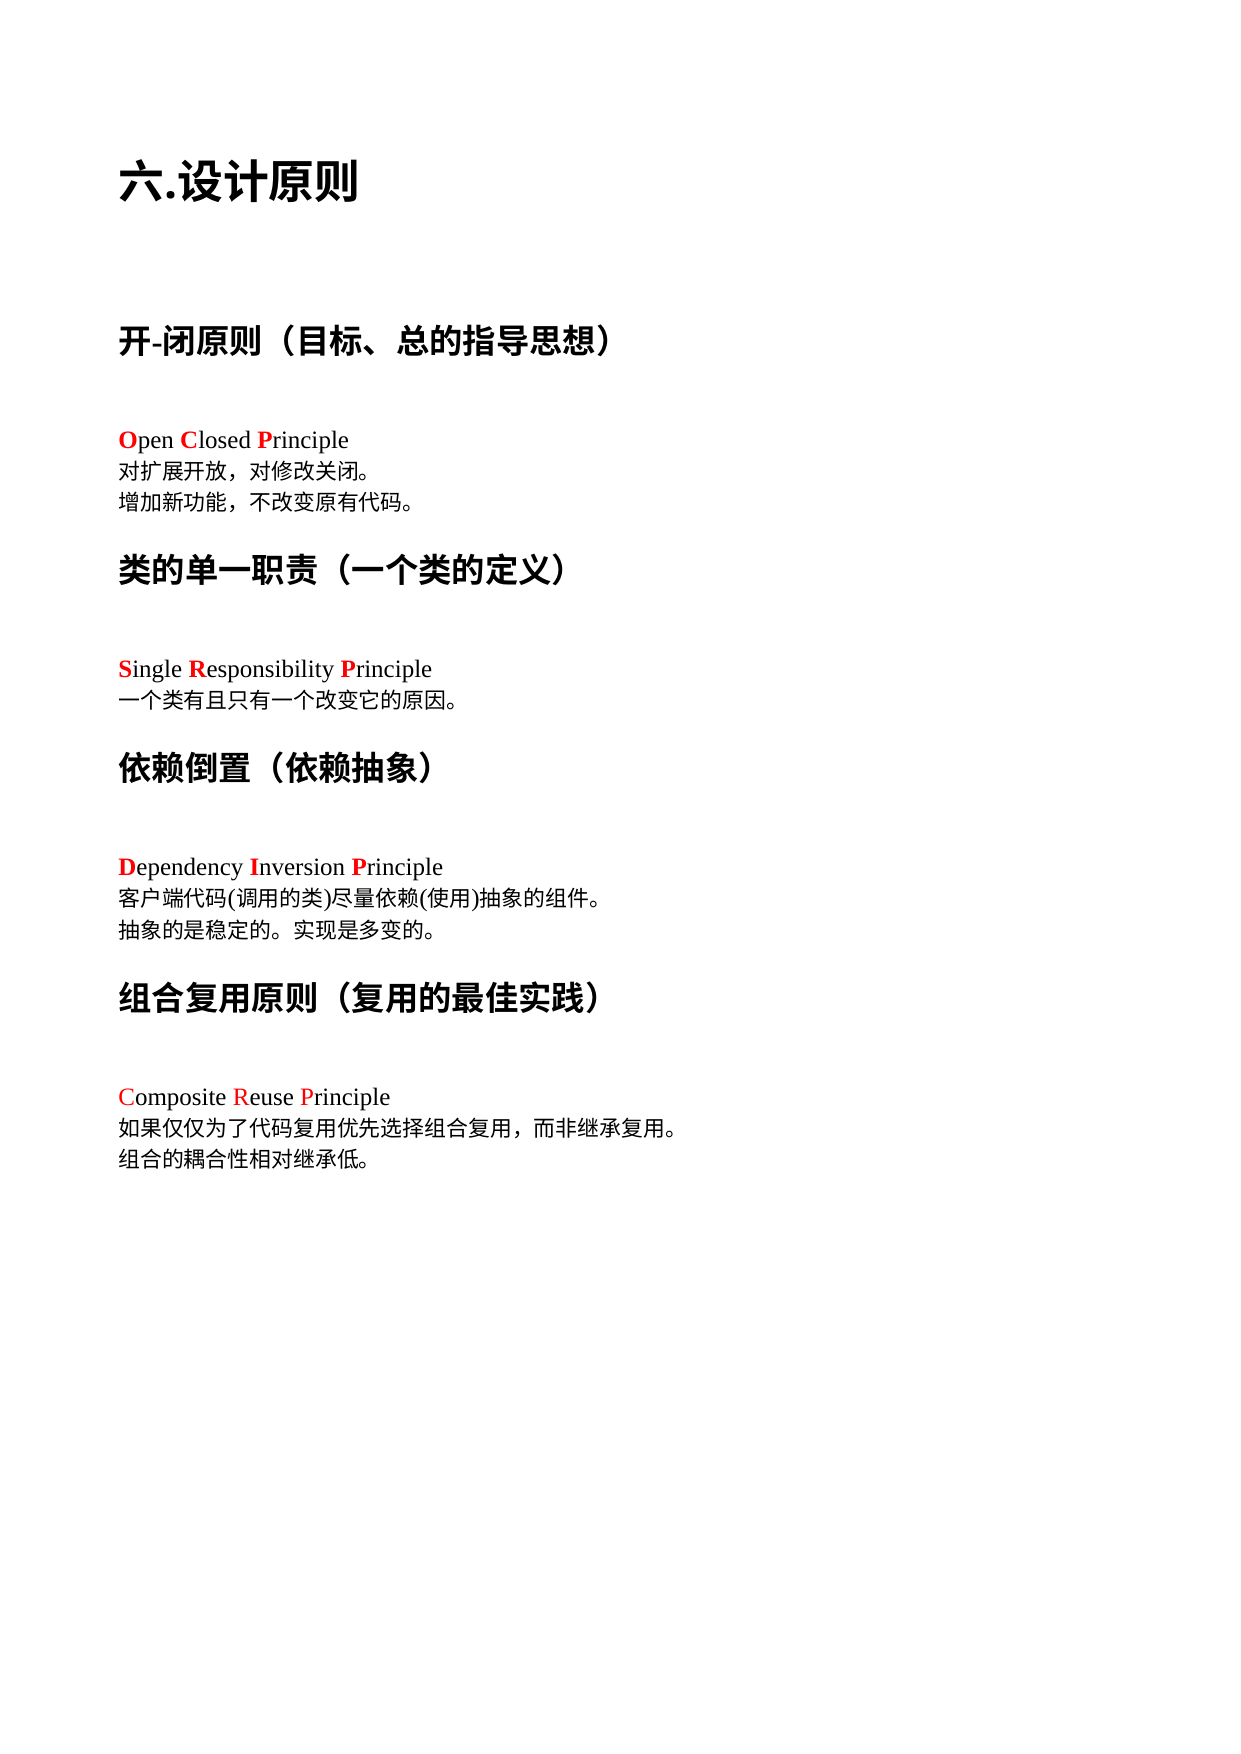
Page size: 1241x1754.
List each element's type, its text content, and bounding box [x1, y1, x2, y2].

text 对扩展开放，对修改关闭。 [118, 454, 1122, 485]
text Single Responsibility Principle [118, 654, 1122, 683]
subtitle 组合复用原则（复用的最佳实践） [118, 972, 1122, 1020]
text Open Closed Principle [118, 425, 1122, 454]
text Dependency Inversion Principle [118, 852, 1122, 881]
text 客户端代码(调用的类)尽量依赖(使用)抽象的组件。 [118, 881, 1122, 913]
text 组合的耦合性相对继承低。 [118, 1142, 1122, 1174]
text Composite Reuse Principle [118, 1082, 1122, 1111]
subtitle 类的单一职责（一个类的定义） [118, 544, 1122, 592]
text 抽象的是稳定的。实现是多变的。 [118, 913, 1122, 944]
text 增加新功能，不改变原有代码。 [118, 485, 1122, 517]
text 如果仅仅为了代码复用优先选择组合复用，而非继承复用。 [118, 1111, 1122, 1142]
subtitle 依赖倒置（依赖抽象） [118, 742, 1122, 790]
subtitle 六.设计原则 [118, 145, 1122, 212]
subtitle 开-闭原则（目标、总的指导思想） [118, 314, 1122, 363]
text 一个类有且只有一个改变它的原因。 [118, 683, 1122, 715]
